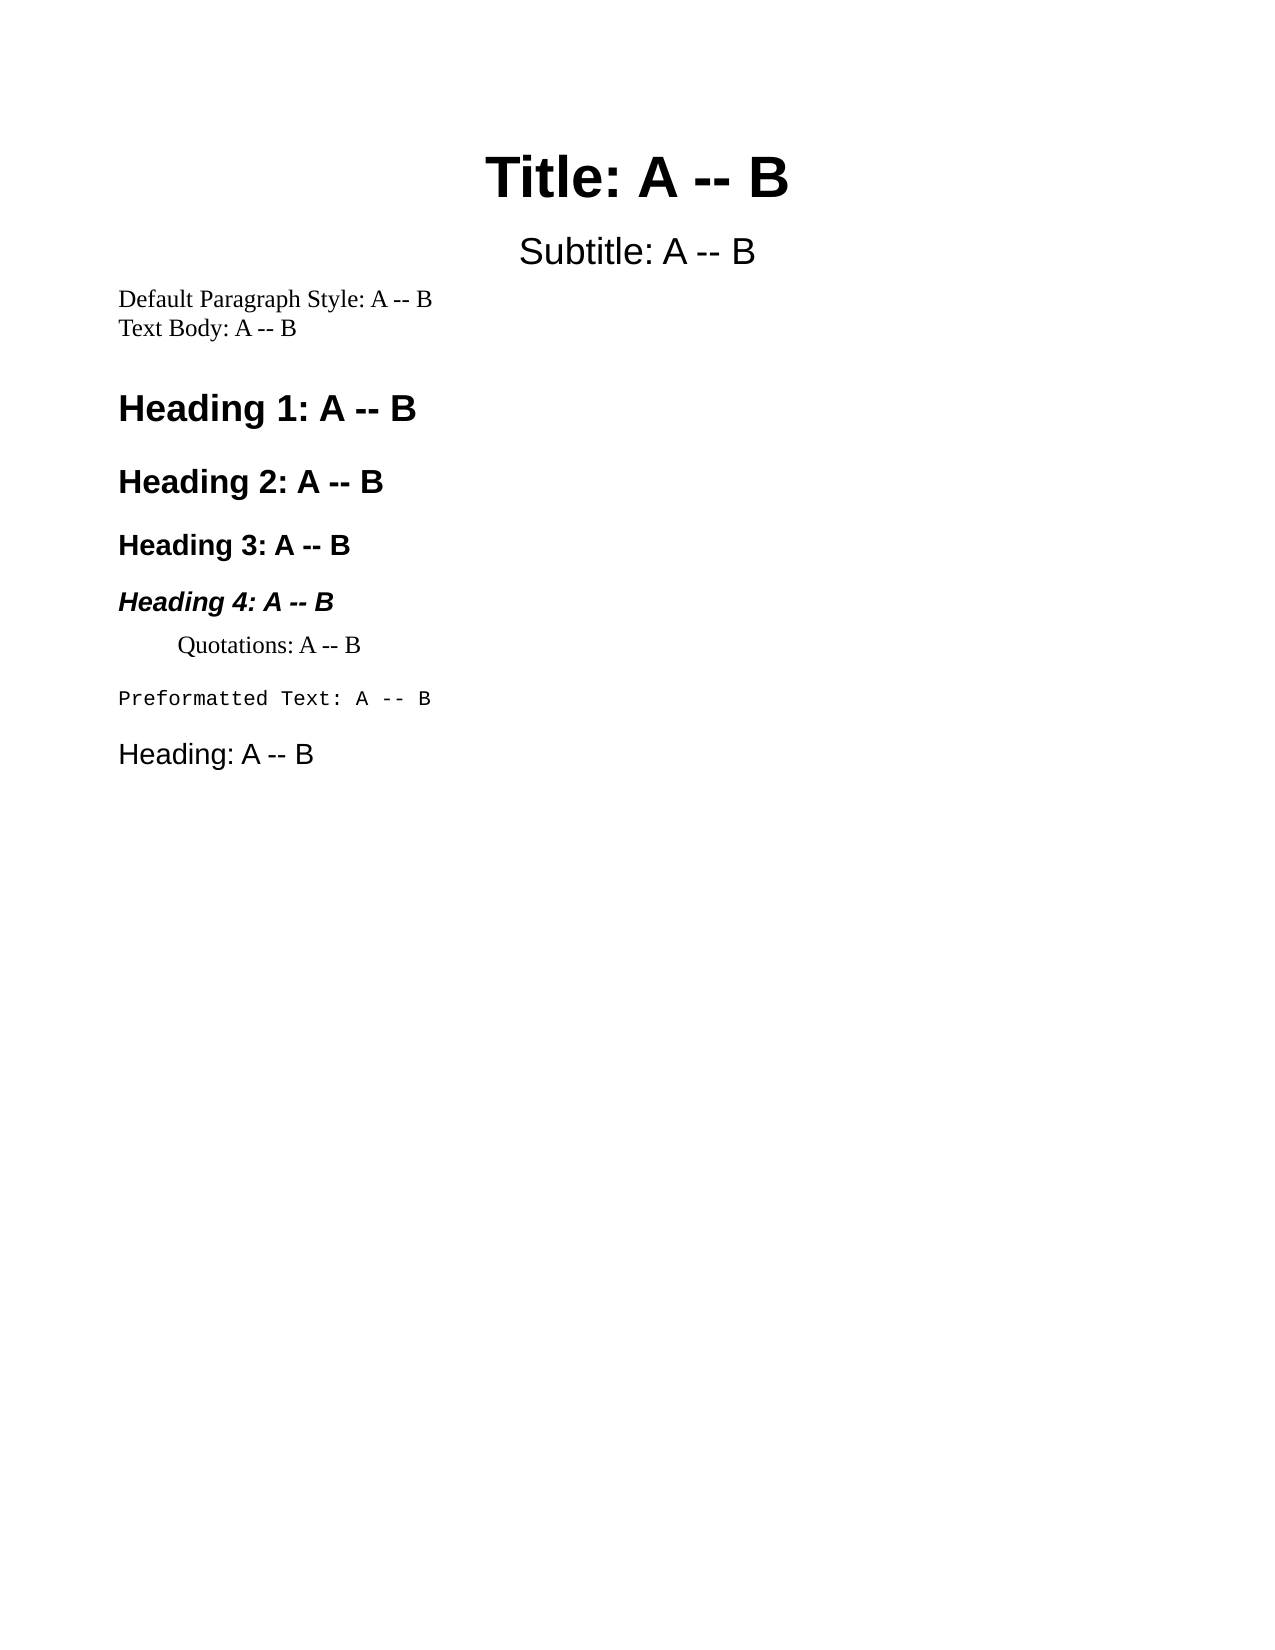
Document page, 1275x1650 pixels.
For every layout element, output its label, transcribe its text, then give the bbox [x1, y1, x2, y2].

subtitle Subtitle: A -- B [118, 229, 1157, 272]
subtitle Heading 4: A -- B [118, 586, 1157, 618]
text Quotations: A -- B [177, 630, 1098, 659]
subtitle Heading 2: A -- B [118, 462, 1157, 501]
subtitle Heading 1: A -- B [118, 386, 1157, 429]
text Text Body: A -- B [118, 313, 1157, 342]
subtitle Heading: A -- B [118, 737, 1157, 771]
subtitle Heading 3: A -- B [118, 528, 1157, 561]
title Title: A -- B [118, 143, 1157, 210]
text Preformatted Text: A -- B [118, 688, 1157, 712]
text Default Paragraph Style: A -- B [118, 284, 1157, 313]
